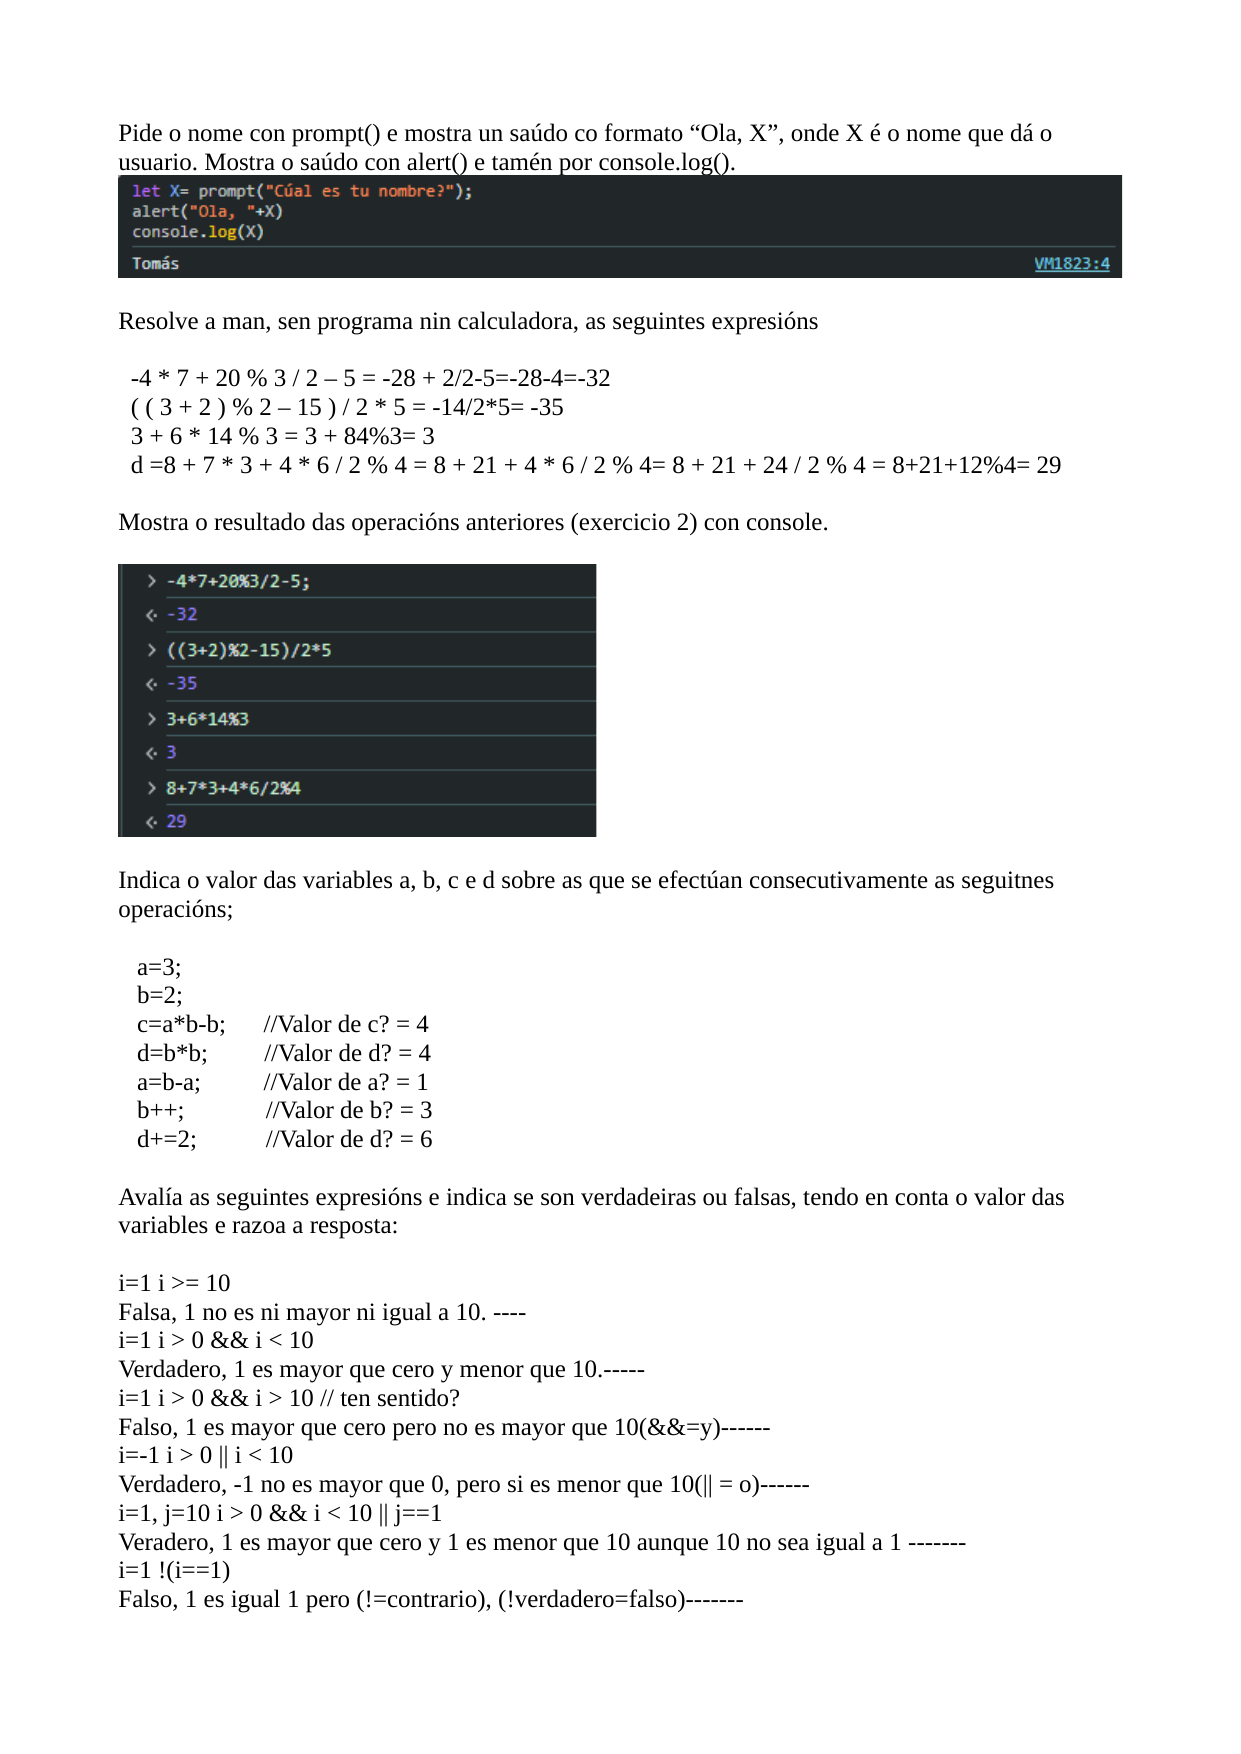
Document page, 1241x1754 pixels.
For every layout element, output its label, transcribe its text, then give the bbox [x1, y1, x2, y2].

text b++; //Valor de b? = 3 [118, 1095, 1122, 1124]
picture [118, 175, 1123, 278]
text a=3; [118, 952, 1122, 980]
text i=1 i >= 10 [118, 1268, 1122, 1297]
text -4 * 7 + 20 % 3 / 2 – 5 = -28 + 2/2-5=-28-4=-32 [118, 363, 1122, 392]
text Falsa, 1 no es ni mayor ni igual a 10. ---- [118, 1297, 1122, 1325]
text Verdadero, 1 es mayor que cero y menor que 10.----- [118, 1354, 1122, 1383]
text i=1 !(i==1) [118, 1555, 1122, 1584]
text Avalía as seguintes expresións e indica se son verdadeiras ou falsas, tendo en conta o valor das variables e razoa a resposta: [118, 1182, 1122, 1239]
text Falso, 1 es igual 1 pero (!=contrario), (!verdadero=falso)------- [118, 1584, 1122, 1613]
text 3 + 6 * 14 % 3 = 3 + 84%3= 3 [118, 421, 1122, 450]
text d=b*b; //Valor de d? = 4 [118, 1038, 1122, 1067]
text Veradero, 1 es mayor que cero y 1 es menor que 10 aunque 10 no sea igual a 1 ------- [118, 1527, 1122, 1555]
text Indica o valor das variables a, b, c e d sobre as que se efectúan consecutivamente as seguitnes operacións; [118, 865, 1122, 923]
text Verdadero, -1 no es mayor que 0, pero si es menor que 10(|| = o)------ [118, 1469, 1122, 1498]
text d =8 + 7 * 3 + 4 * 6 / 2 % 4 = 8 + 21 + 4 * 6 / 2 % 4= 8 + 21 + 24 / 2 % 4 = 8+21+12%4= 29 [118, 450, 1122, 478]
text d+=2; //Valor de d? = 6 [118, 1124, 1122, 1153]
text c=a*b-b; //Valor de c? = 4 [118, 1009, 1122, 1038]
text i=1 i > 0 && i > 10 // ten sentido? [118, 1383, 1122, 1412]
text ( ( 3 + 2 ) % 2 – 15 ) / 2 * 5 = -14/2*5= -35 [118, 392, 1122, 421]
text Pide o nome con prompt() e mostra un saúdo co formato “Ola, X”, onde X é o nome que dá o usuario. Mostra o saúdo con alert() e tamén por console.log(). [118, 118, 1122, 175]
text i=1, j=10 i > 0 && i < 10 || j==1 [118, 1498, 1122, 1527]
text Falso, 1 es mayor que cero pero no es mayor que 10(&&=y)------ [118, 1412, 1122, 1440]
picture [118, 564, 597, 837]
text i=1 i > 0 && i < 10 [118, 1325, 1122, 1354]
text Mostra o resultado das operacións anteriores (exercicio 2) con console. [118, 507, 1122, 536]
text i=-1 i > 0 || i < 10 [118, 1440, 1122, 1469]
text a=b-a; //Valor de a? = 1 [118, 1067, 1122, 1095]
text Resolve a man, sen programa nin calculadora, as seguintes expresións [118, 306, 1122, 335]
text b=2; [118, 980, 1122, 1009]
